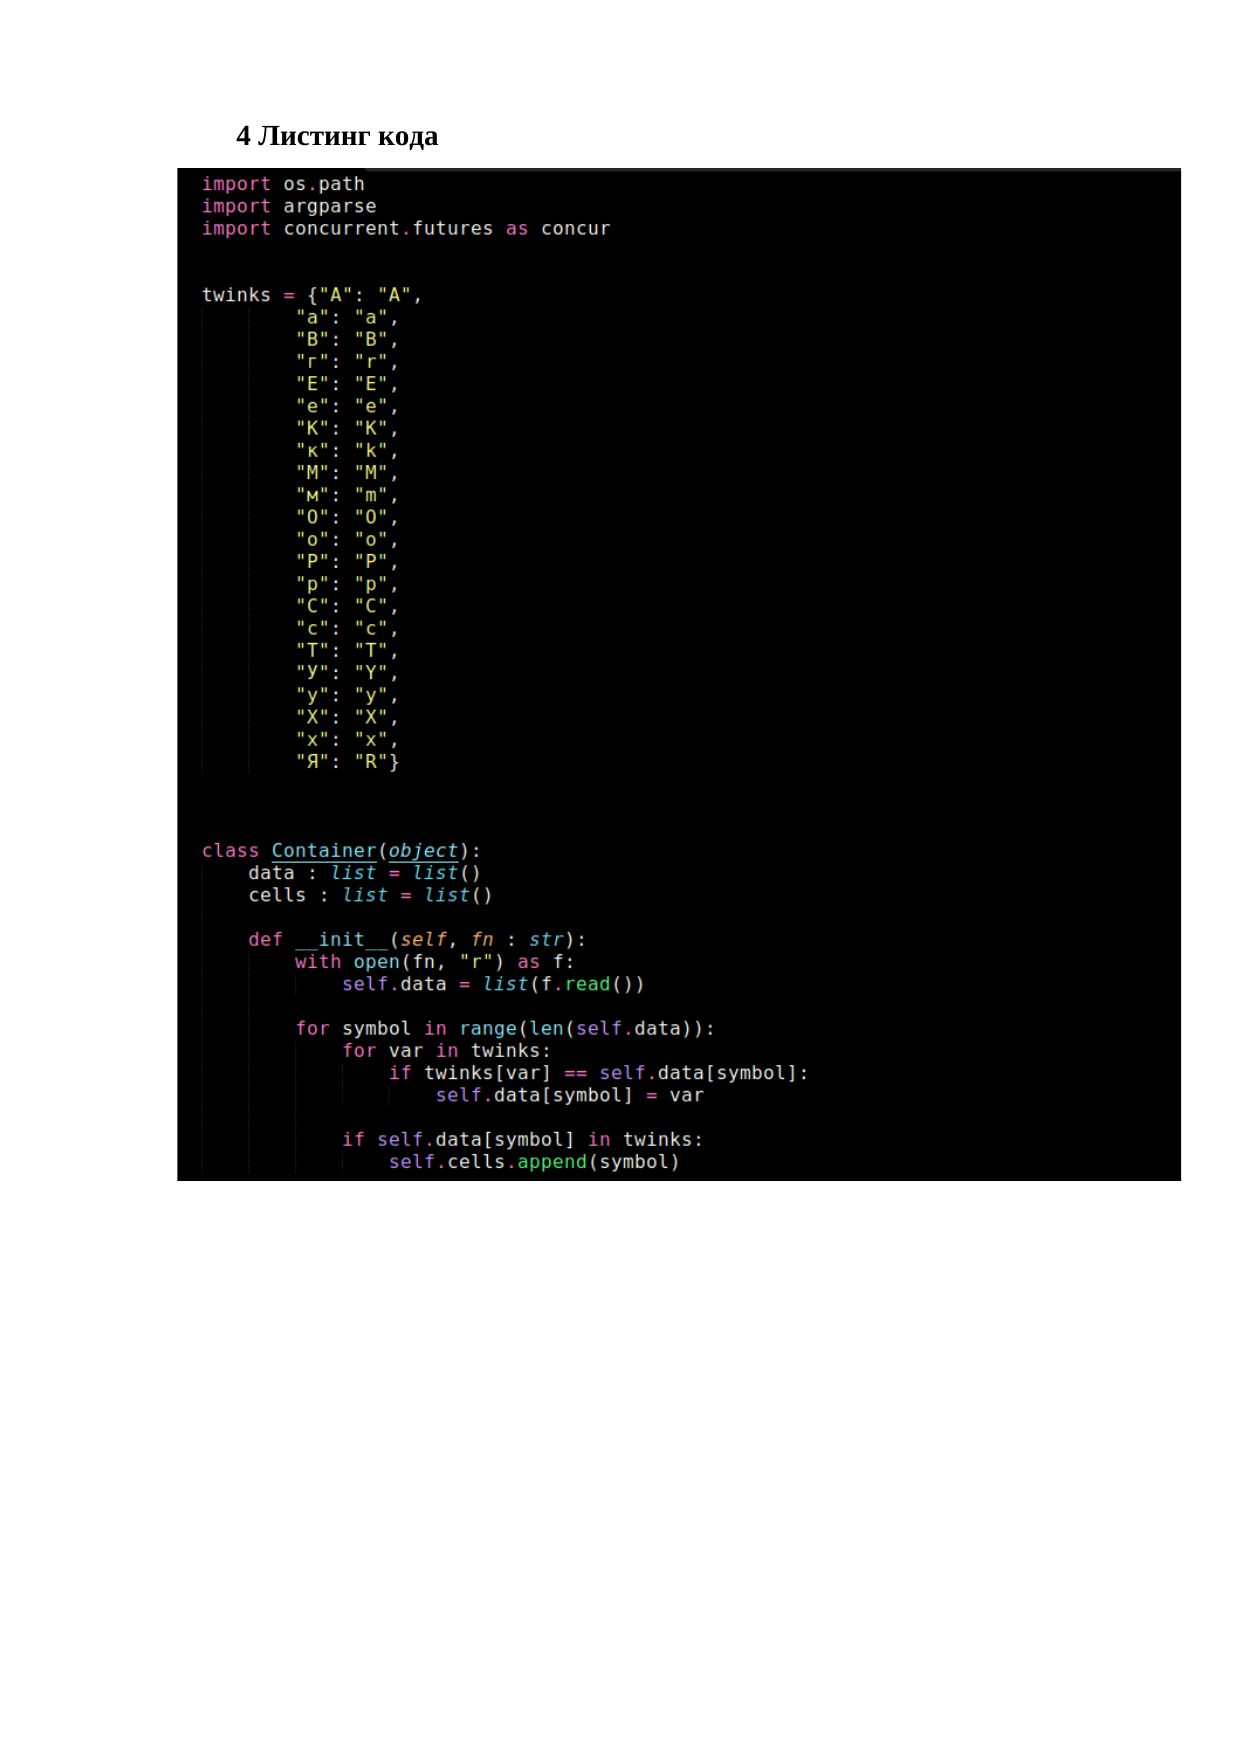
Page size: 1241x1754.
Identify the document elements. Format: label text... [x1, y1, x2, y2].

picture [177, 168, 1182, 1181]
subtitle 4 Листинг кода [236, 118, 1181, 152]
